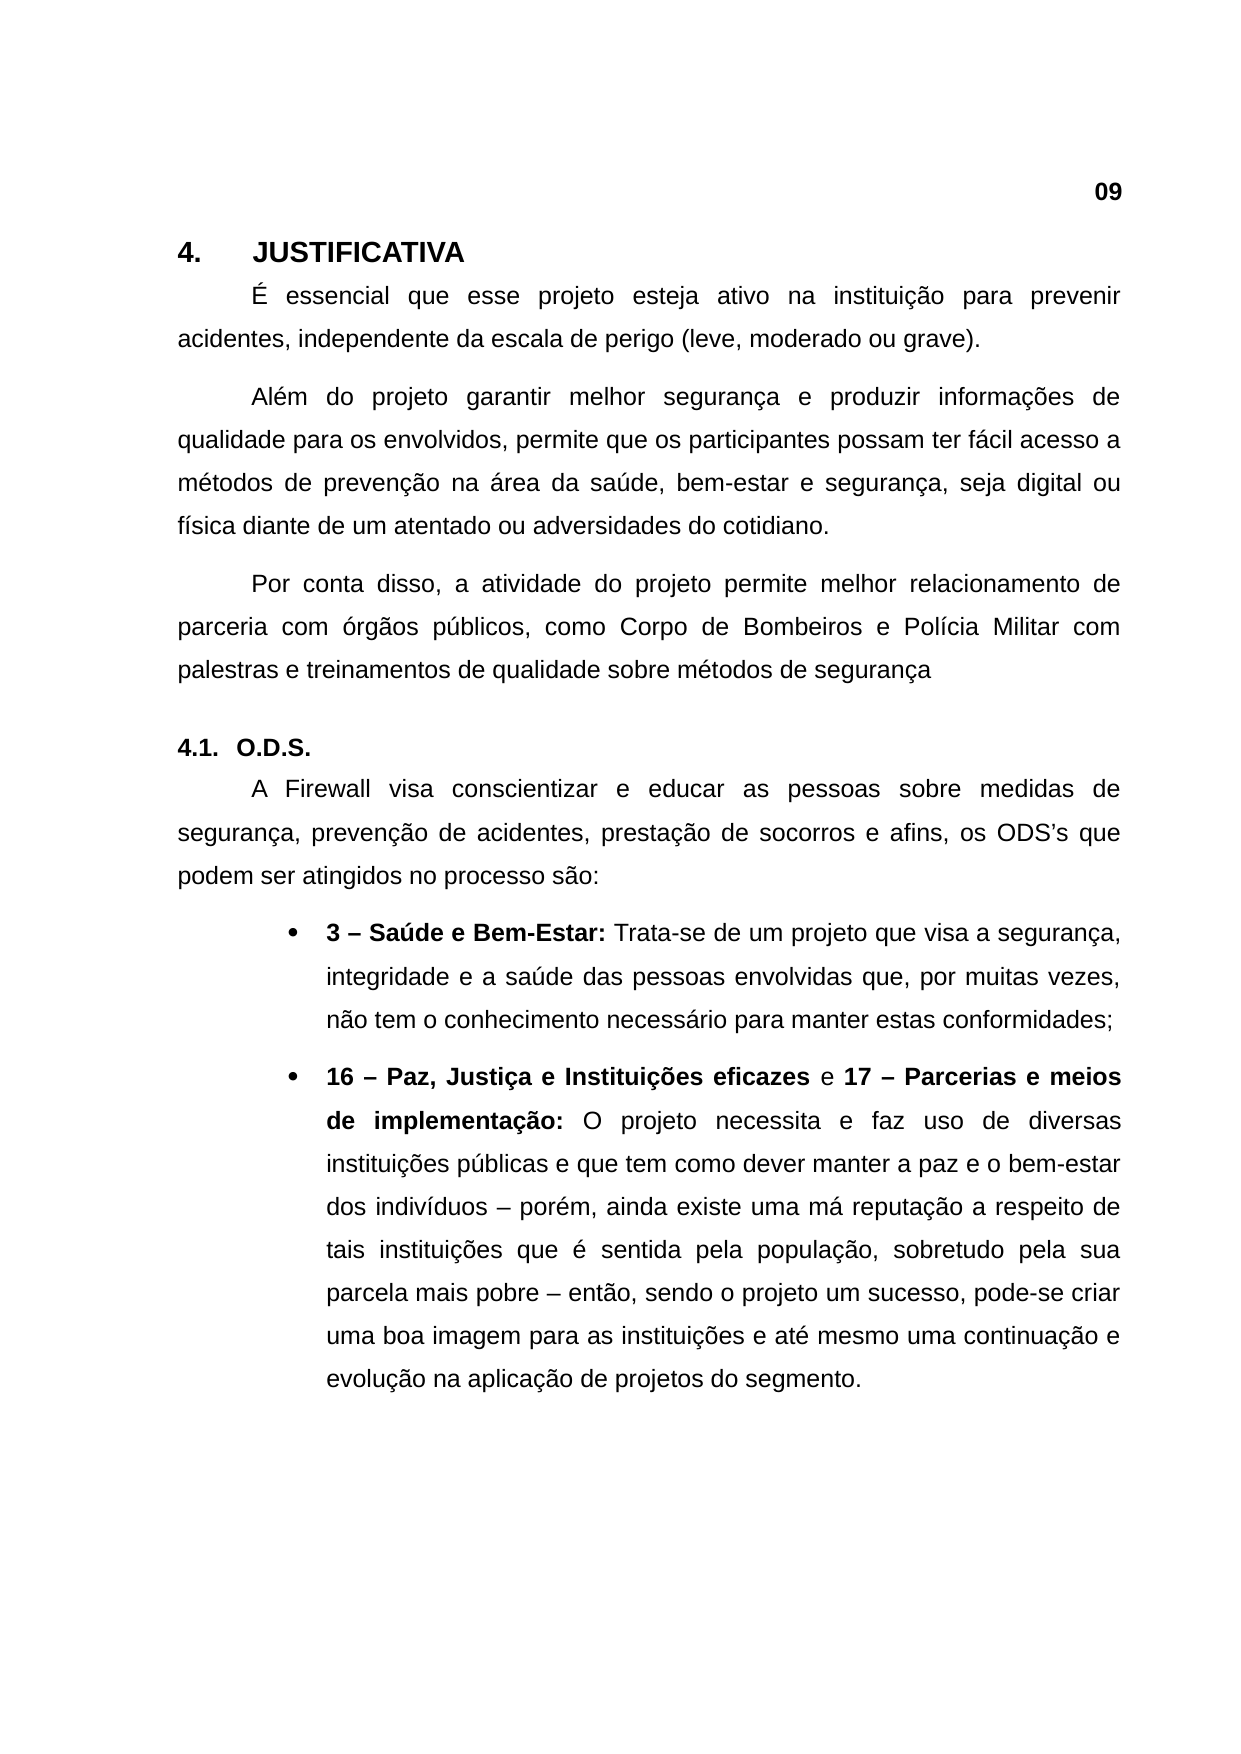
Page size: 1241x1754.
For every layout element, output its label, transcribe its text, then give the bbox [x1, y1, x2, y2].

list 16 – Paz, Justiça e Instituições eficazes e 17 – Parcerias e meios de implementação: O projeto necessita e faz uso de diversas instituições públicas e que tem como dever manter a paz e o bem-estar dos indivíduos – porém, ainda existe uma má reputação a respeito de tais instituições que é sentida pela população, sobretudo pela sua parcela mais pobre – então, sendo o projeto um sucesso, pode-se criar uma boa imagem para as instituições e até mesmo uma continuação e evolução na aplicação de projetos do segmento. [288, 1062, 1122, 1393]
subtitle O.D.S. [177, 733, 1122, 762]
subtitle JUSTIFICATIVA [177, 235, 1122, 269]
text Por conta disso, a atividade do projeto permite melhor relacionamento de parceria com órgãos públicos, como Corpo de Bombeiros e Polícia Militar com palestras e treinamentos de qualidade sobre métodos de segurança [177, 569, 1122, 684]
text A Firewall visa conscientizar e educar as pessoas sobre medidas de segurança, prevenção de acidentes, prestação de socorros e afins, os ODS’s que podem ser atingidos no processo são: [177, 774, 1122, 889]
list 3 – Saúde e Bem-Estar: Trata-se de um projeto que visa a segurança, integridade e a saúde das pessoas envolvidas que, por muitas vezes, não tem o conhecimento necessário para manter estas conformidades; [288, 918, 1122, 1033]
text Além do projeto garantir melhor segurança e produzir informações de qualidade para os envolvidos, permite que os participantes possam ter fácil acesso a métodos de prevenção na área da saúde, bem-estar e segurança, seja digital ou física diante de um atentado ou adversidades do cotidiano. [177, 382, 1122, 540]
text É essencial que esse projeto esteja ativo na instituição para prevenir acidentes, independente da escala de perigo (leve, moderado ou grave). [177, 281, 1122, 353]
